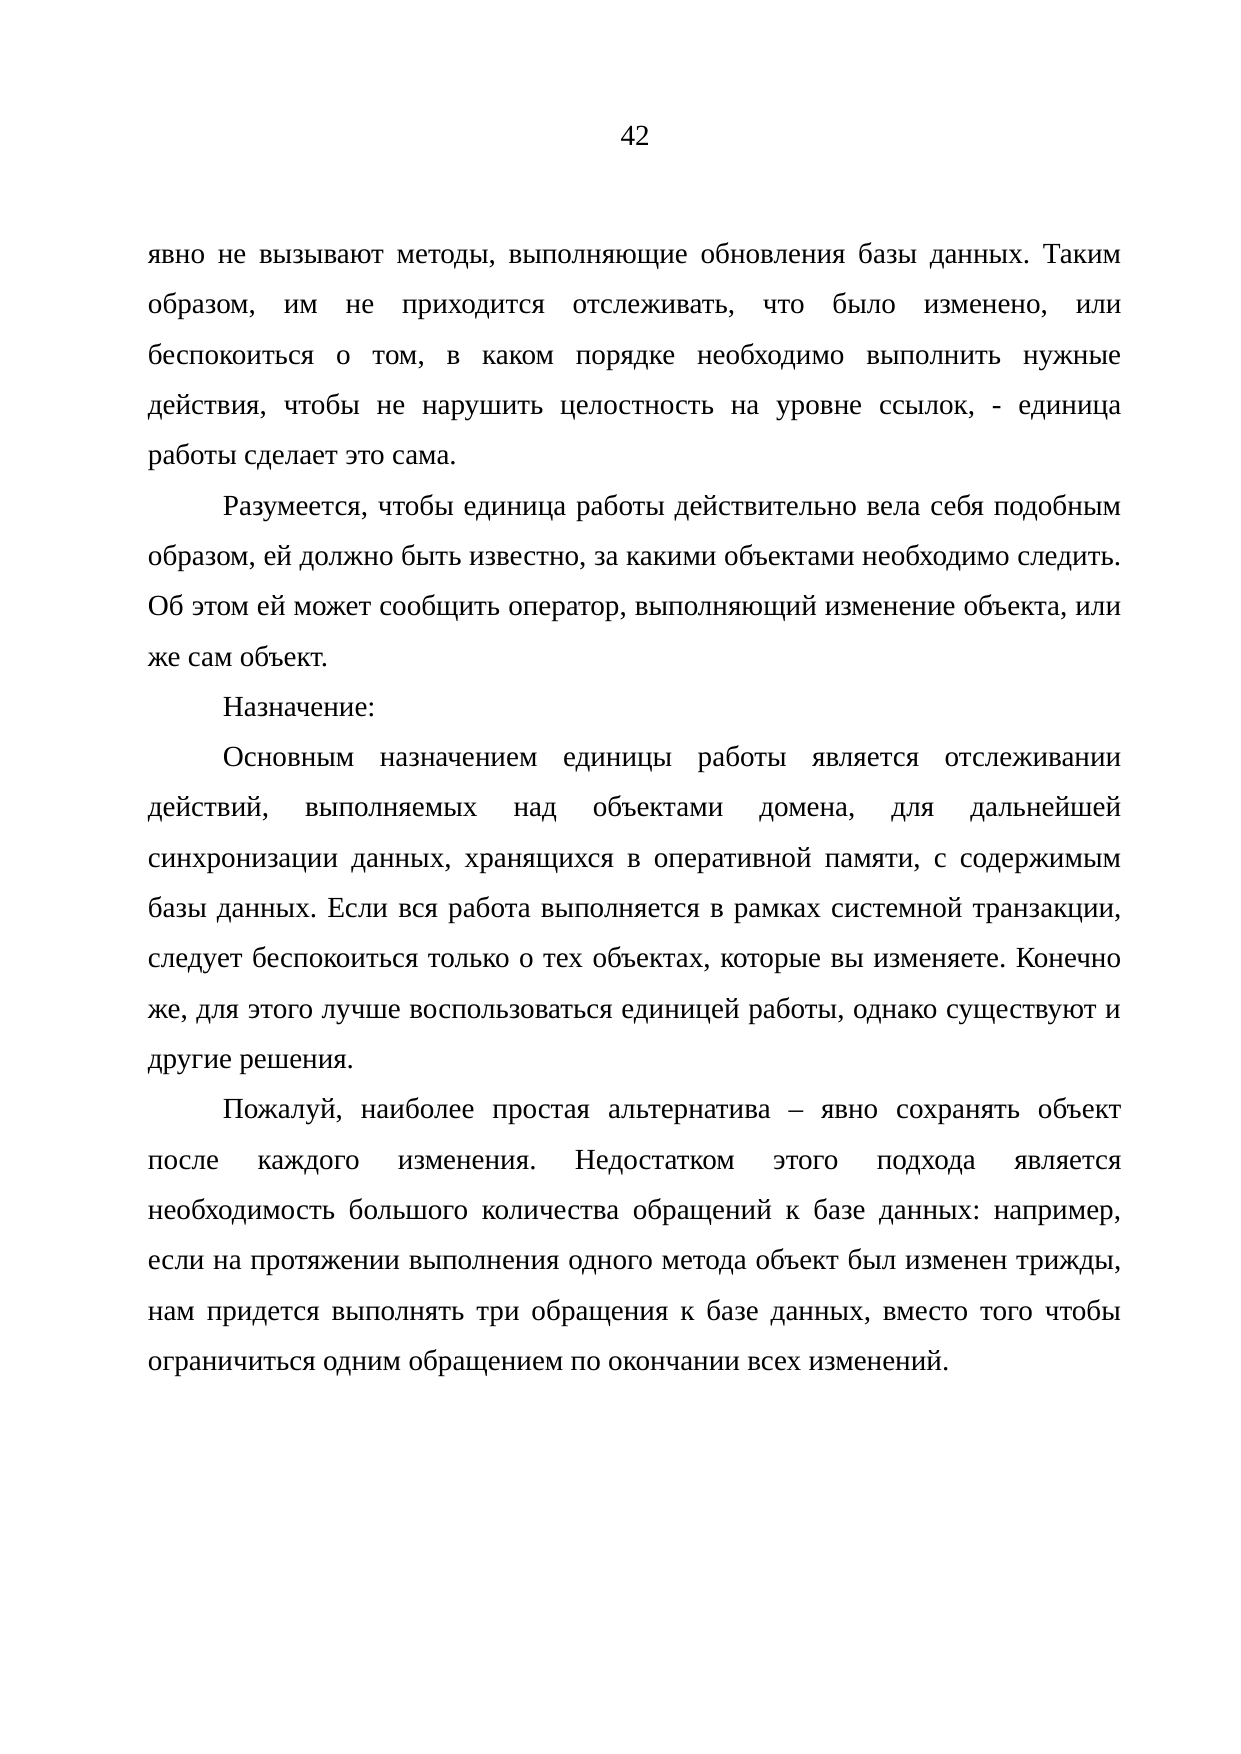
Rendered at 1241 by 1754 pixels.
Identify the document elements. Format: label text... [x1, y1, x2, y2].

text Пожалуй, наиболее простая альтернатива – явно сохранять объект после каждого изменения. Недостатком этого подхода является необходимость большого количества обращений к базе данных: например, если на протяжении выполнения одного метода объект был изменен трижды, нам придется выполнять три обращения к базе данных, вместо того чтобы ограничиться одним обращением по окончании всех изменений. [148, 1091, 1122, 1377]
text Основным назначением единицы работы является отслеживании действий, выполняемых над объектами домена, для дальнейшей синхронизации данных, хранящихся в оперативной памяти, с содержимым базы данных. Если вся работа выполняется в рамках системной транзакции, следует беспокоиться только о тех объектах, которые вы изменяете. Конечно же, для этого лучше воспользоваться единицей работы, однако существуют и другие решения. [148, 739, 1122, 1075]
text явно не вызывают методы, выполняющие обновления базы данных. Таким образом, им не приходится отслеживать, что было изменено, или беспокоиться о том, в каком порядке необходимо выполнить нужные действия, чтобы не нарушить целостность на уровне ссылок, - единица работы сделает это сама. [148, 236, 1122, 471]
text Назначение: [148, 689, 1122, 722]
text Разумеется, чтобы единица работы действительно вела себя подобным образом, ей должно быть известно, за какими объектами необходимо следить. Об этом ей может сообщить оператор, выполняющий изменение объекта, или же сам объект. [148, 488, 1122, 672]
